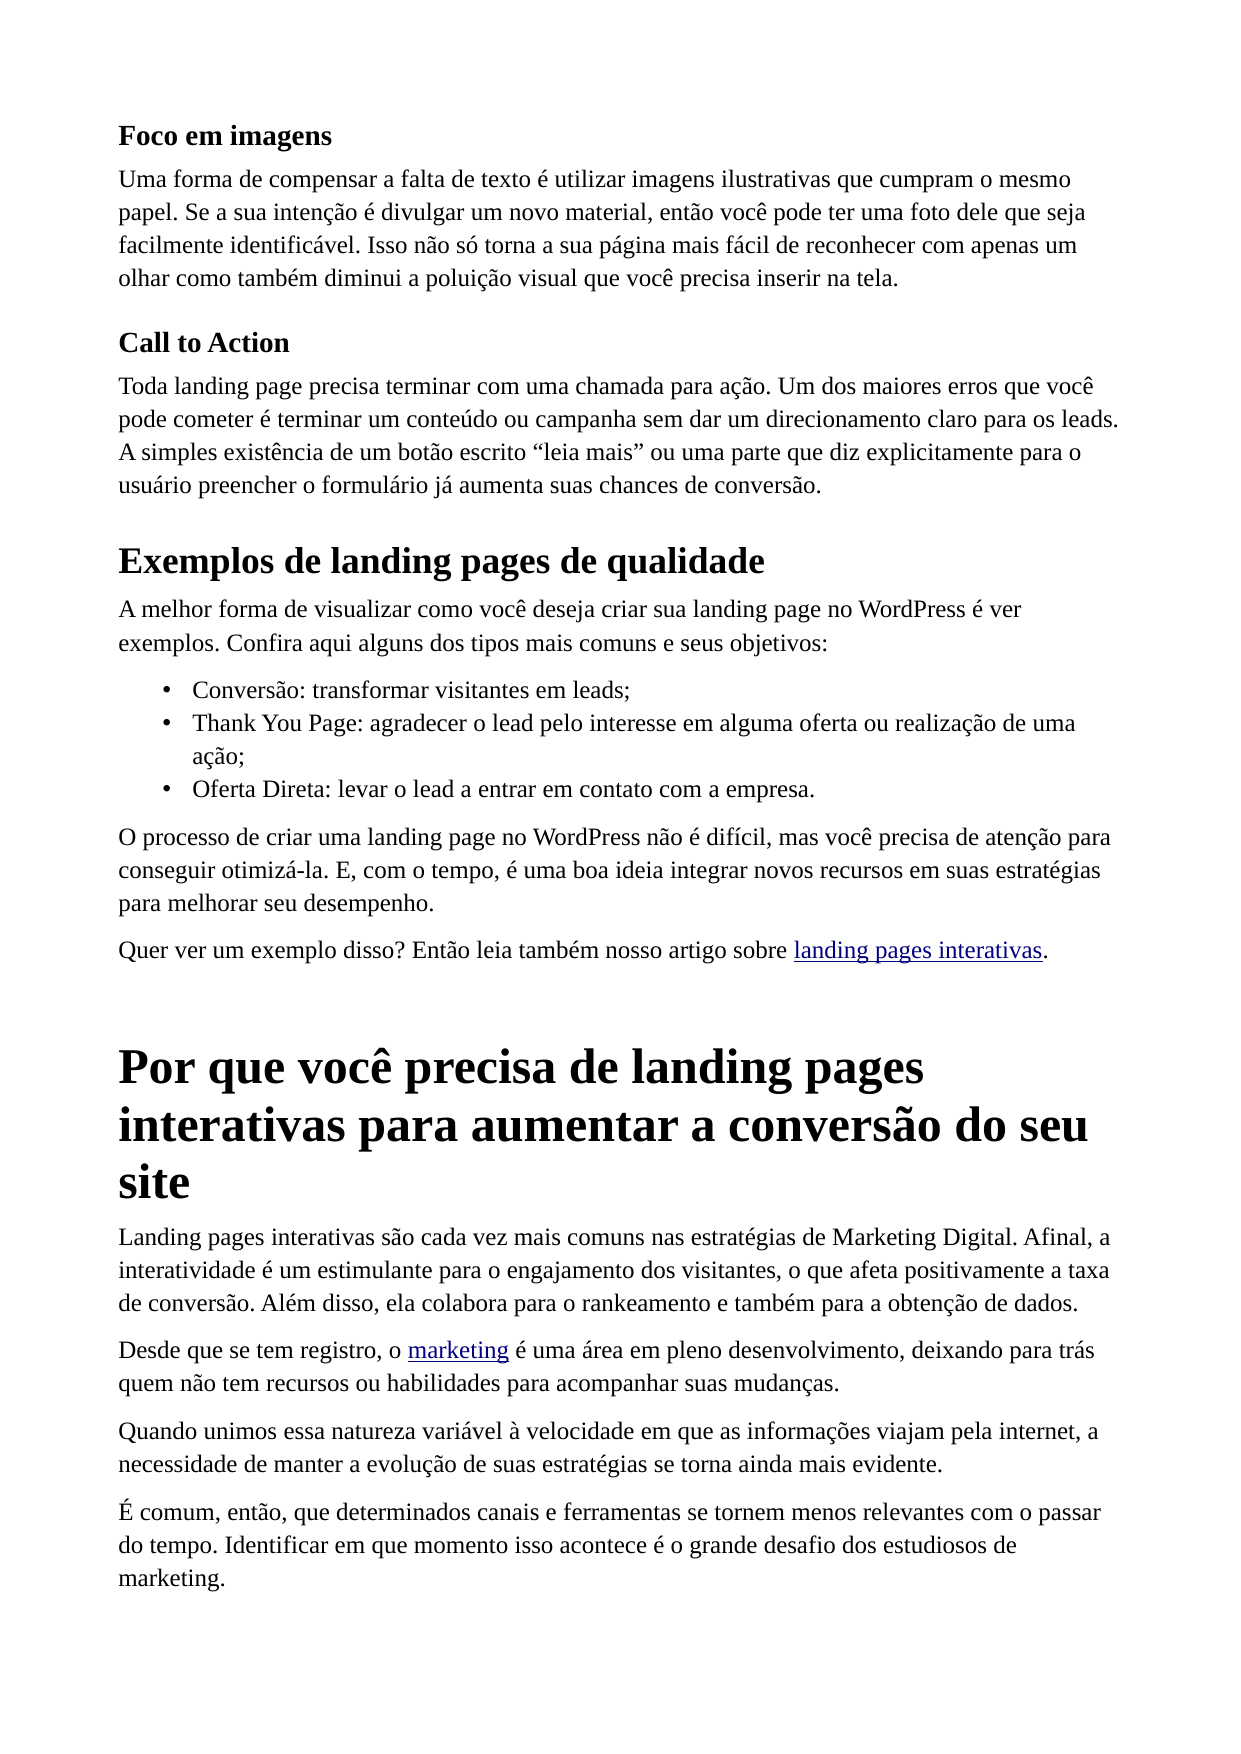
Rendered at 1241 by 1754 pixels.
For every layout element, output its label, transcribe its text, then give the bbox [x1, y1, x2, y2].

text Quer ver um exemplo disso? Então leia também nosso artigo sobre landing pages interativas. [118, 936, 1122, 964]
text Toda landing page precisa terminar com uma chamada para ação. Um dos maiores erros que você pode cometer é terminar um conteúdo ou campanha sem dar um direcionamento claro para os leads. A simples existência de um botão escrito “leia mais” ou uma parte que diz explicitamente para o usuário preencher o formulário já aumenta suas chances de conversão. [118, 371, 1122, 499]
text É comum, então, que determinados canais e ferramentas se tornem menos relevantes com o passar do tempo. Identificar em que momento isso acontece é o grande desafio dos estudiosos de marketing. [118, 1497, 1122, 1592]
text Landing pages interativas são cada vez mais comuns nas estratégias de Marketing Digital. Afinal, a interatividade é um estimulante para o engajamento dos visitantes, o que afeta positivamente a taxa de conversão. Além disso, ela colabora para o rankeamento e também para a obtenção de dados. [118, 1222, 1122, 1317]
subtitle Exemplos de landing pages de qualidade [118, 539, 1122, 582]
subtitle Por que você precisa de landing pages interativas para aumentar a conversão do seu site [118, 1037, 1122, 1209]
list Conversão: transformar visitantes em leads; [162, 675, 1122, 704]
text O processo de criar uma landing page no WordPress não é difícil, mas você precisa de atenção para conseguir otimizá-la. E, com o tempo, é uma boa ideia integrar novos recursos em suas estratégias para melhorar seu desempenho. [118, 822, 1122, 917]
text A melhor forma de visualizar como você deseja criar sua landing page no WordPress é ver exemplos. Confira aqui alguns dos tipos mais comuns e seus objetivos: [118, 594, 1122, 656]
subtitle Call to Action [118, 325, 1122, 359]
list Oferta Direta: levar o lead a entrar em contato com a empresa. [162, 774, 1122, 803]
subtitle Foco em imagens [118, 118, 1122, 152]
list Thank You Page: agradecer o lead pelo interesse em alguma oferta ou realização de uma ação; [162, 708, 1122, 770]
text Quando unimos essa natureza variável à velocidade em que as informações viajam pela internet, a necessidade de manter a evolução de suas estratégias se torna ainda mais evidente. [118, 1416, 1122, 1478]
text Desde que se tem registro, o marketing é uma área em pleno desenvolvimento, deixando para trás quem não tem recursos ou habilidades para acompanhar suas mudanças. [118, 1336, 1122, 1397]
text Uma forma de compensar a falta de texto é utilizar imagens ilustrativas que cumpram o mesmo papel. Se a sua intenção é divulgar um novo material, então você pode ter uma foto dele que seja facilmente identificável. Isso não só torna a sua página mais fácil de reconhecer com apenas um olhar como também diminui a poluição visual que você precisa inserir na tela. [118, 164, 1122, 292]
